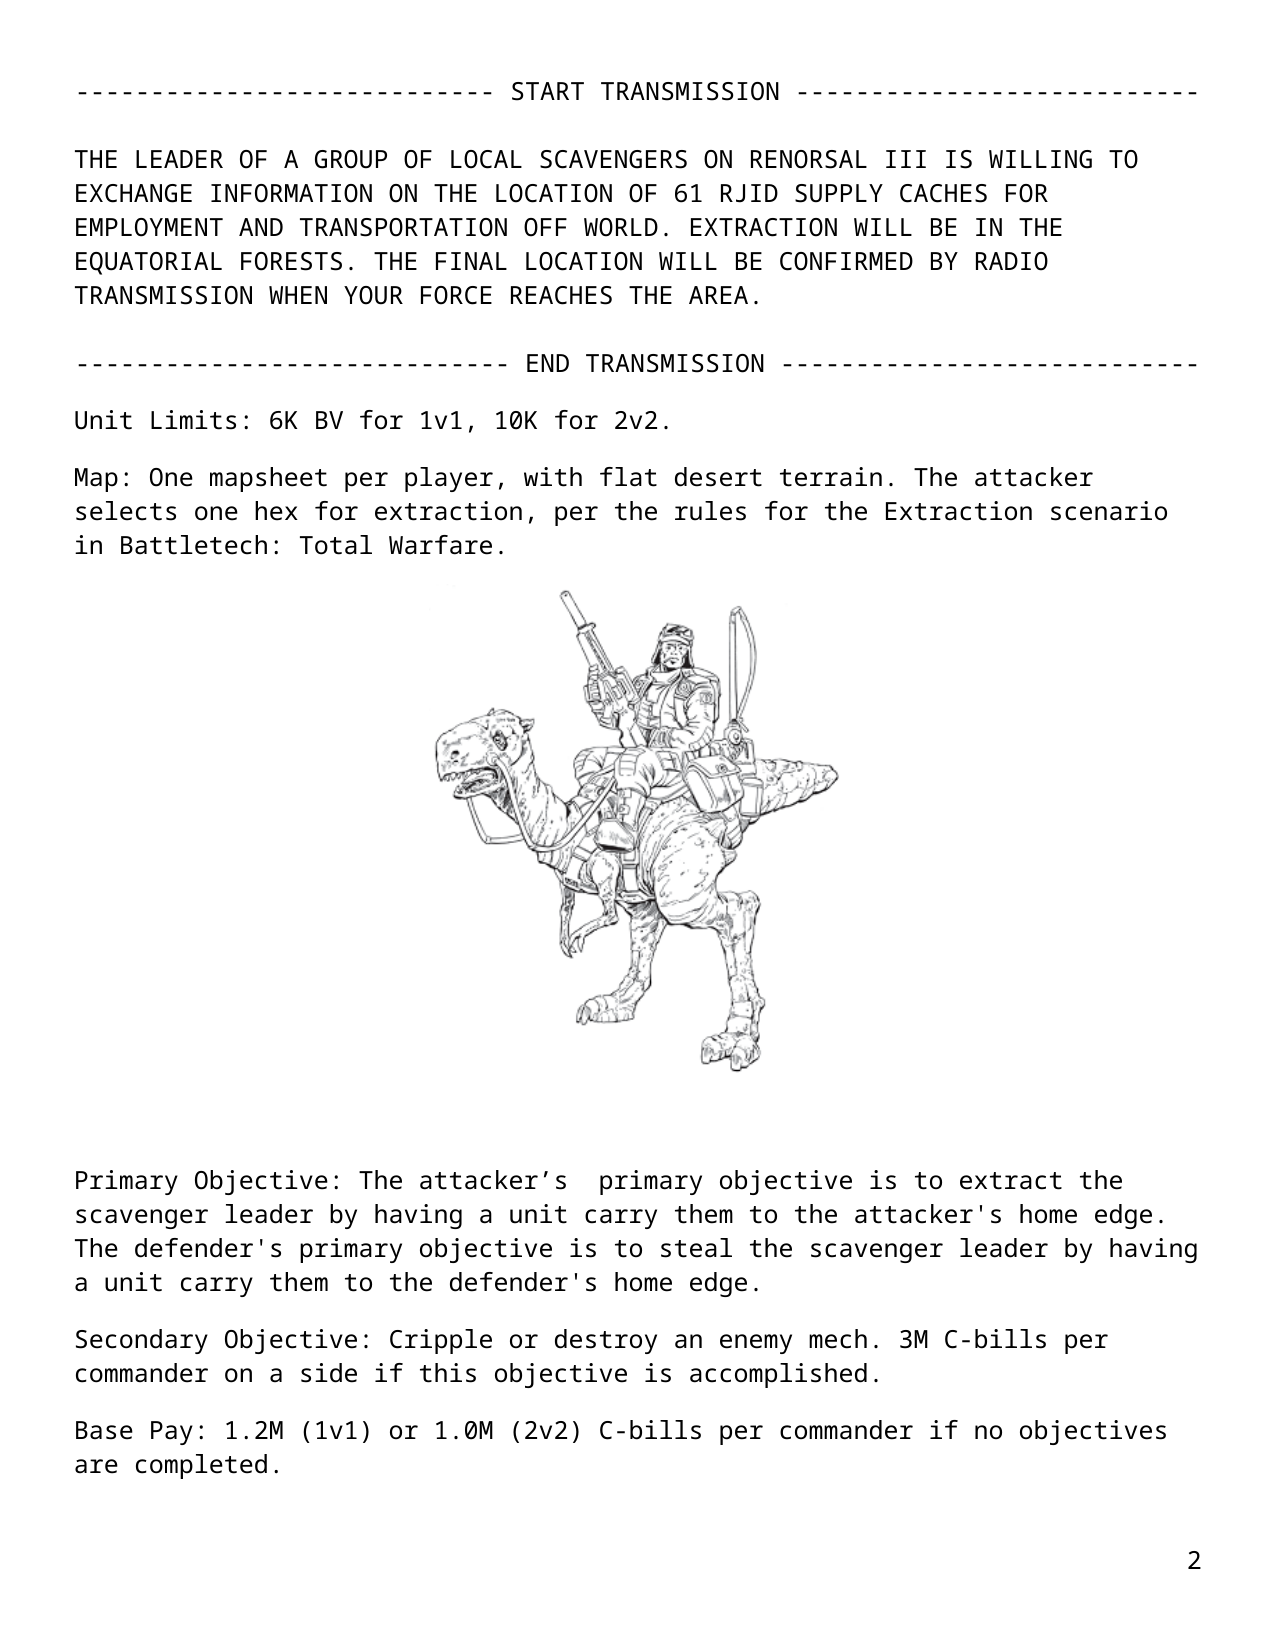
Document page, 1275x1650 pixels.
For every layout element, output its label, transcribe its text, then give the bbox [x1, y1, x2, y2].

picture [429, 584, 846, 1141]
text Unit Limits: 6K BV for 1v1, 10K for 2v2. [73, 403, 1201, 437]
text Map: One mapsheet per player, with flat desert terrain. The attacker selects one hex for extraction, per the rules for the Extraction scenario in Battletech: Total Warfare. [73, 459, 1201, 562]
text Primary Objective: The attacker’s primary objective is to extract the scavenger leader by having a unit carry them to the attacker's home edge. The defender's primary objective is to steal the scavenger leader by having a unit carry them to the defender's home edge. [73, 1163, 1201, 1299]
text Base Pay: 1.2M (1v1) or 1.0M (2v2) C-bills per commander if no objectives are completed. [73, 1413, 1201, 1481]
text ----------------------------- END TRANSMISSION ---------------------------- [73, 312, 1201, 380]
text ---------------------------- START TRANSMISSION --------------------------- [73, 73, 1201, 108]
text Secondary Objective: Cripple or destroy an enemy mech. 3M C-bills per commander on a side if this objective is accomplished. [73, 1322, 1201, 1390]
text THE LEADER OF A GROUP OF LOCAL SCAVENGERS ON RENORSAL III IS WILLING TO EXCHANGE INFORMATION ON THE LOCATION OF 61 RJID SUPPLY CACHES FOR EMPLOYMENT AND TRANSPORTATION OFF WORLD. EXTRACTION WILL BE IN THE EQUATORIAL FORESTS. THE FINAL LOCATION WILL BE CONFIRMED BY RADIO TRANSMISSION WHEN YOUR FORCE REACHES THE AREA. [73, 108, 1201, 312]
